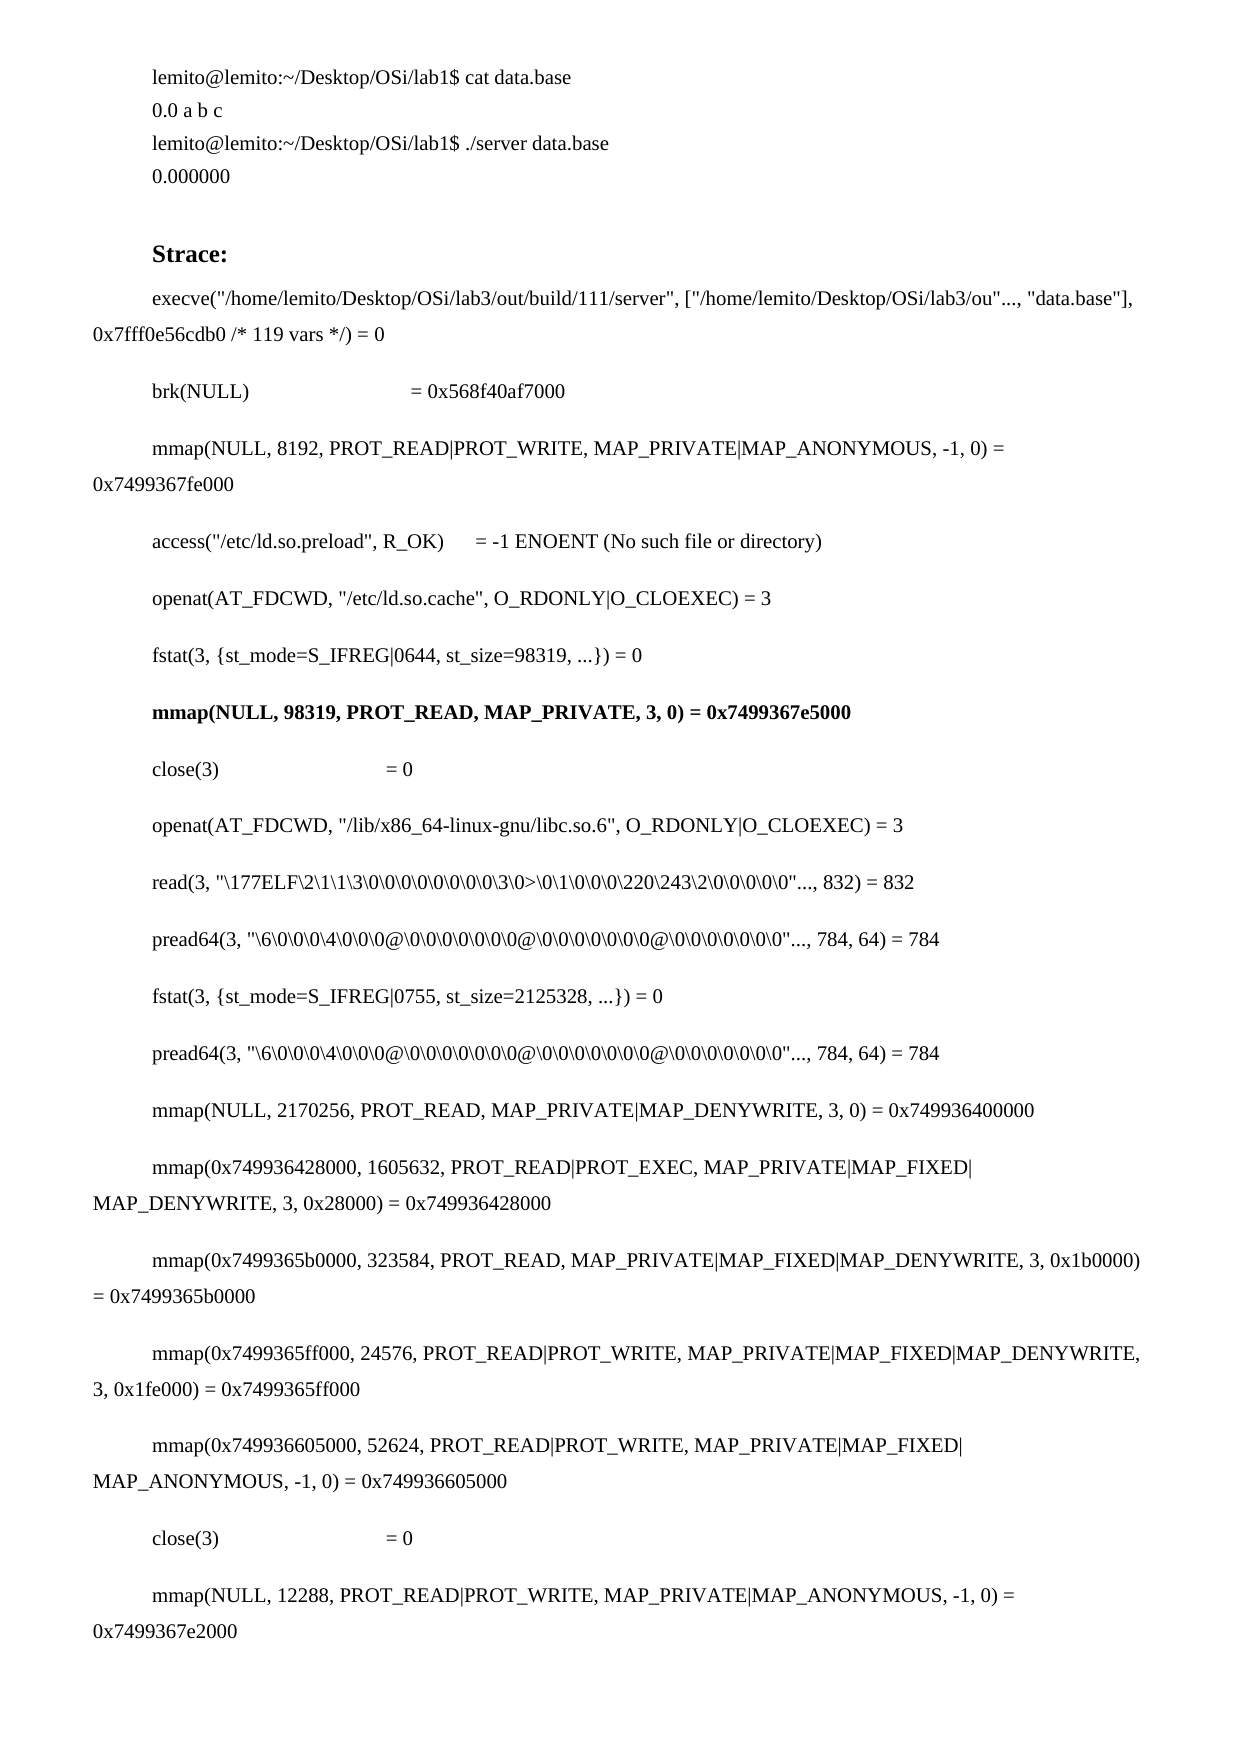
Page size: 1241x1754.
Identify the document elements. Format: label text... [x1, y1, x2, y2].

text lemito@lemito:~/Desktop/OSi/lab1$ cat data.base [208, 75, 361, 87]
text access("/etc/ld.so.preload", R_OK) = -1 ENOENT (No such file or directory) [93, 529, 1147, 553]
text read(3, "\177ELF\2\1\1\3\0\0\0\0\0\0\0\0\3\0>\0\1\0\0\0\220\243\2\0\0\0\0\0"..., 832) = 832 [93, 870, 1147, 894]
text mmap(NULL, 98319, PROT_READ, MAP_PRIVATE, 3, 0) = 0x7499367e5000 [93, 700, 1147, 724]
text mmap(0x7499365ff000, 24576, PROT_READ|PROT_WRITE, MAP_PRIVATE|MAP_FIXED|MAP_DENYWRITE, 3, 0x1fe000) = 0x7499365ff000 [93, 1341, 1147, 1401]
text openat(AT_FDCWD, "/etc/ld.so.cache", O_RDONLY|O_CLOEXEC) = 3 [93, 586, 1147, 610]
text lemito@lemito:~/Desktop/OSi/lab1$ cat data.base [93, 75, 209, 87]
text 0.000000 [93, 173, 1147, 185]
text brk(NULL) = 0x568f40af7000 [93, 379, 1147, 403]
text 0.0 a b c [93, 108, 1147, 120]
text mmap(0x749936605000, 52624, PROT_READ|PROT_WRITE, MAP_PRIVATE|MAP_FIXED|MAP_ANONYMOUS, -1, 0) = 0x749936605000 [93, 1433, 1147, 1493]
text close(3) = 0 [93, 1526, 1147, 1550]
text mmap(NULL, 12288, PROT_READ|PROT_WRITE, MAP_PRIVATE|MAP_ANONYMOUS, -1, 0) = 0x7499367e2000 [93, 1583, 1147, 1643]
text fstat(3, {st_mode=S_IFREG|0644, st_size=98319, ...}) = 0 [93, 643, 1147, 667]
text mmap(NULL, 8192, PROT_READ|PROT_WRITE, MAP_PRIVATE|MAP_ANONYMOUS, -1, 0) = 0x7499367fe000 [93, 436, 1147, 496]
text Strace: [93, 251, 1147, 266]
text fstat(3, {st_mode=S_IFREG|0755, st_size=2125328, ...}) = 0 [93, 984, 1147, 1008]
text mmap(0x749936428000, 1605632, PROT_READ|PROT_EXEC, MAP_PRIVATE|MAP_FIXED|MAP_DENYWRITE, 3, 0x28000) = 0x749936428000 [93, 1155, 1147, 1215]
text lemito@lemito:~/Desktop/OSi/lab1$ ./server data.base [362, 141, 1147, 153]
text lemito@lemito:~/Desktop/OSi/lab1$ ./server data.base [93, 141, 209, 153]
text lemito@lemito:~/Desktop/OSi/lab1$ cat data.base [362, 75, 1147, 87]
text pread64(3, "\6\0\0\0\4\0\0\0@\0\0\0\0\0\0\0@\0\0\0\0\0\0\0@\0\0\0\0\0\0\0"..., 784, 64) = 784 [93, 927, 1147, 951]
text lemito@lemito:~/Desktop/OSi/lab1$ ./server data.base [208, 141, 361, 153]
text close(3) = 0 [93, 757, 1147, 781]
text execve("/home/lemito/Desktop/OSi/lab3/out/build/111/server", ["/home/lemito/Desktop/OSi/lab3/ou"..., "data.base"], 0x7fff0e56cdb0 /* 119 vars */) = 0 [93, 286, 1147, 346]
text pread64(3, "\6\0\0\0\4\0\0\0@\0\0\0\0\0\0\0@\0\0\0\0\0\0\0@\0\0\0\0\0\0\0"..., 784, 64) = 784 [93, 1041, 1147, 1065]
text openat(AT_FDCWD, "/lib/x86_64-linux-gnu/libc.so.6", O_RDONLY|O_CLOEXEC) = 3 [93, 813, 1147, 837]
text mmap(NULL, 2170256, PROT_READ, MAP_PRIVATE|MAP_DENYWRITE, 3, 0) = 0x749936400000 [93, 1098, 1147, 1122]
text mmap(0x7499365b0000, 323584, PROT_READ, MAP_PRIVATE|MAP_FIXED|MAP_DENYWRITE, 3, 0x1b0000) = 0x7499365b0000 [93, 1248, 1147, 1308]
